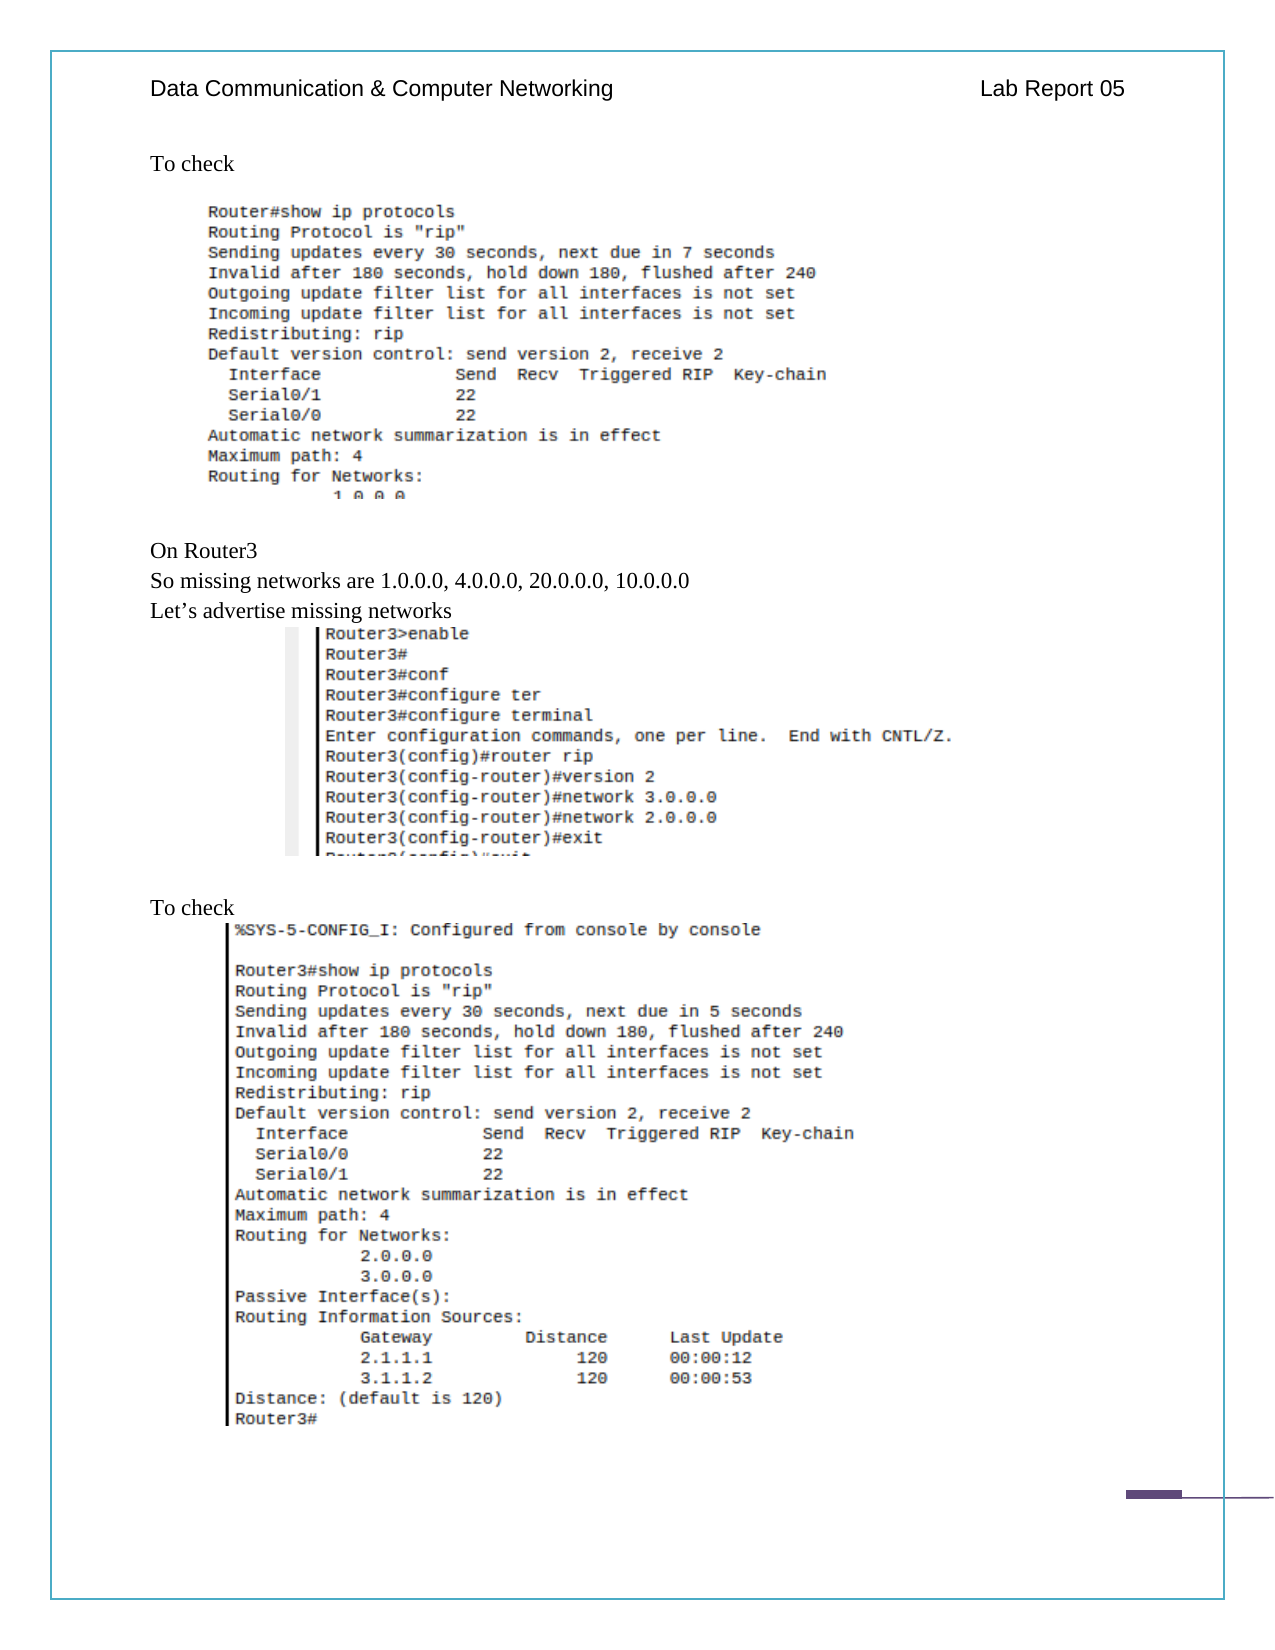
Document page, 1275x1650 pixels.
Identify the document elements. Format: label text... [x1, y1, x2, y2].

picture [215, 923, 1060, 1426]
text To check [150, 150, 1125, 176]
picture [285, 627, 990, 856]
text To check [150, 893, 1125, 920]
text Let’s advertise missing networks [150, 597, 1125, 624]
picture [202, 180, 1073, 499]
text So missing networks are 1.0.0.0, 4.0.0.0, 20.0.0.0, 10.0.0.0 [150, 567, 1125, 593]
text On Router3 [150, 537, 1125, 563]
